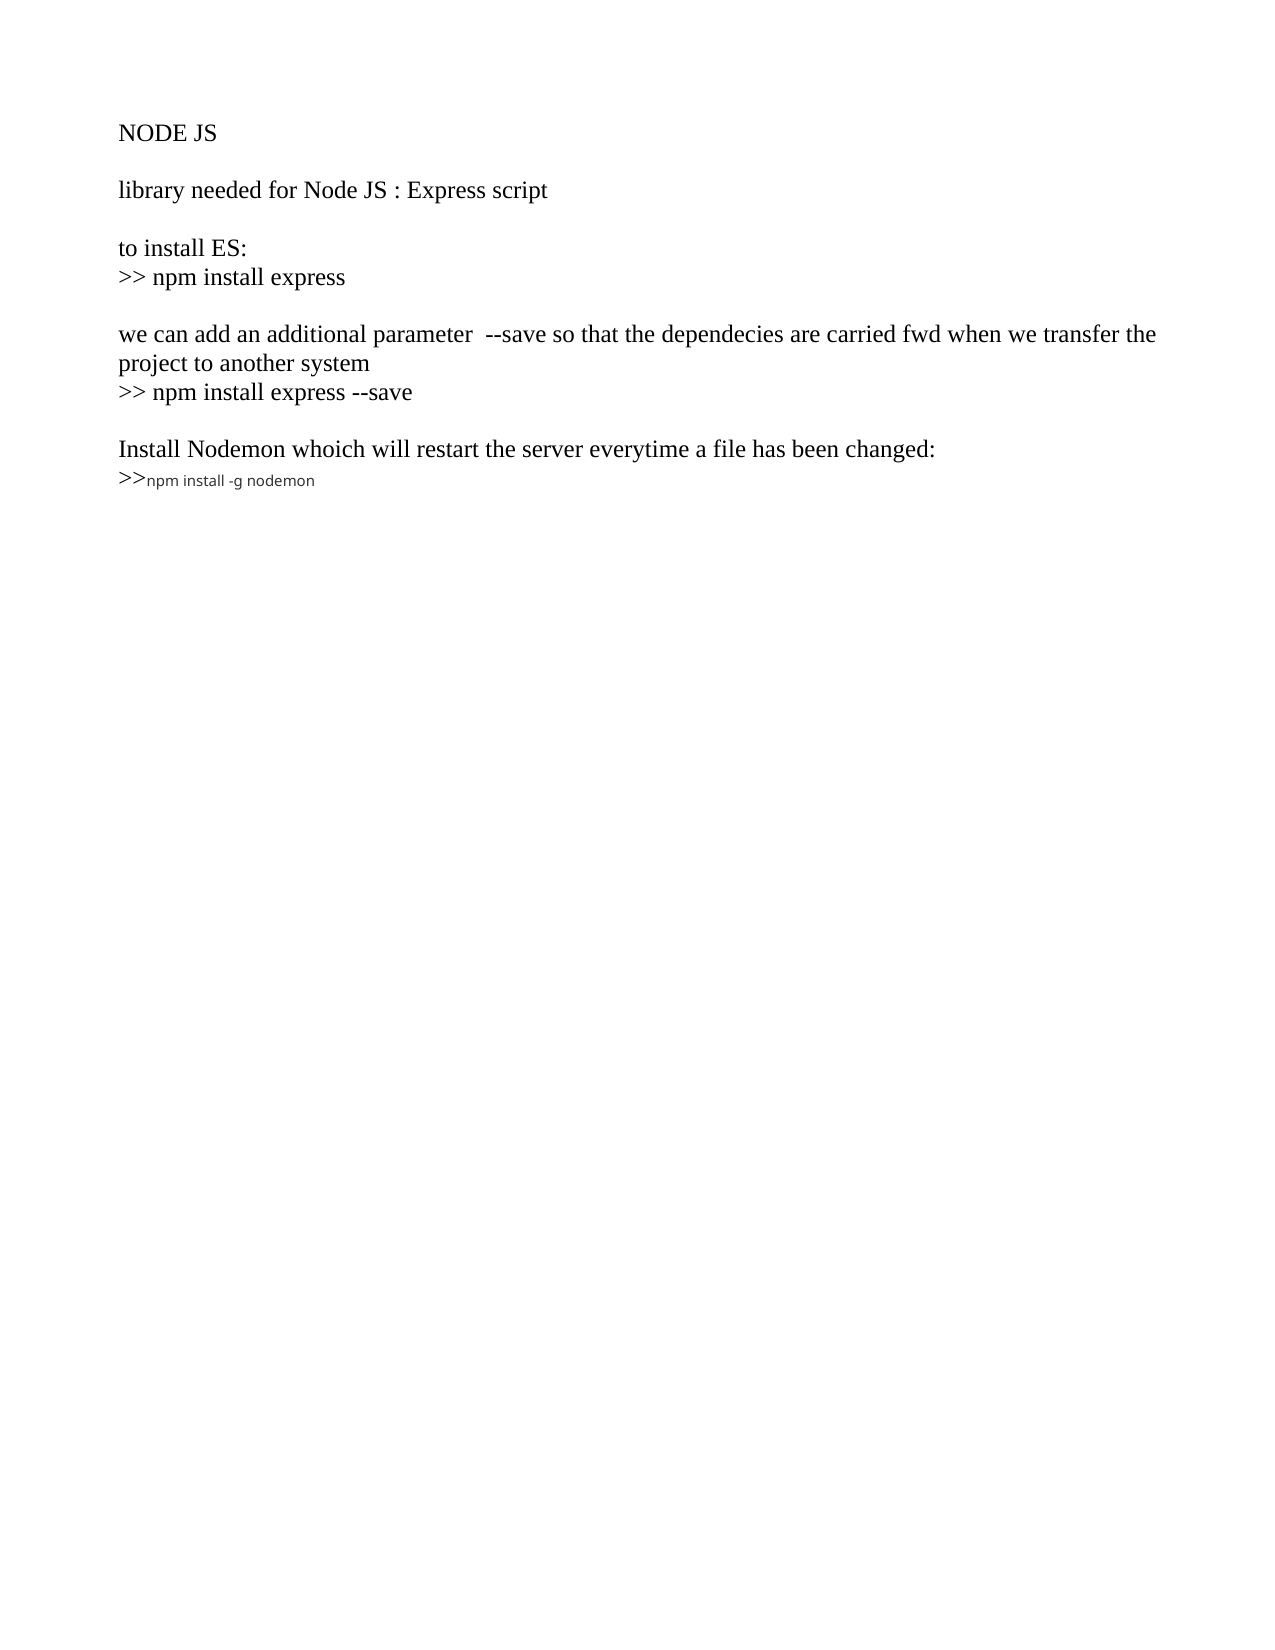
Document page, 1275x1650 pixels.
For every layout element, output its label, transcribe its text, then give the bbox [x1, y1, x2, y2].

text to install ES: [118, 233, 1157, 262]
text library needed for Node JS : Express script [118, 176, 1157, 204]
text NODE JS [118, 118, 1157, 147]
text we can add an additional parameter --save so that the dependecies are carried fwd when we transfer the project to another system [118, 319, 1157, 377]
text >> npm install express --save [118, 377, 1157, 406]
text Install Nodemon whoich will restart the server everytime a file has been changed: [118, 434, 1157, 463]
text >> npm install express [118, 262, 1157, 291]
text >>npm install -g nodemon [118, 463, 1157, 492]
